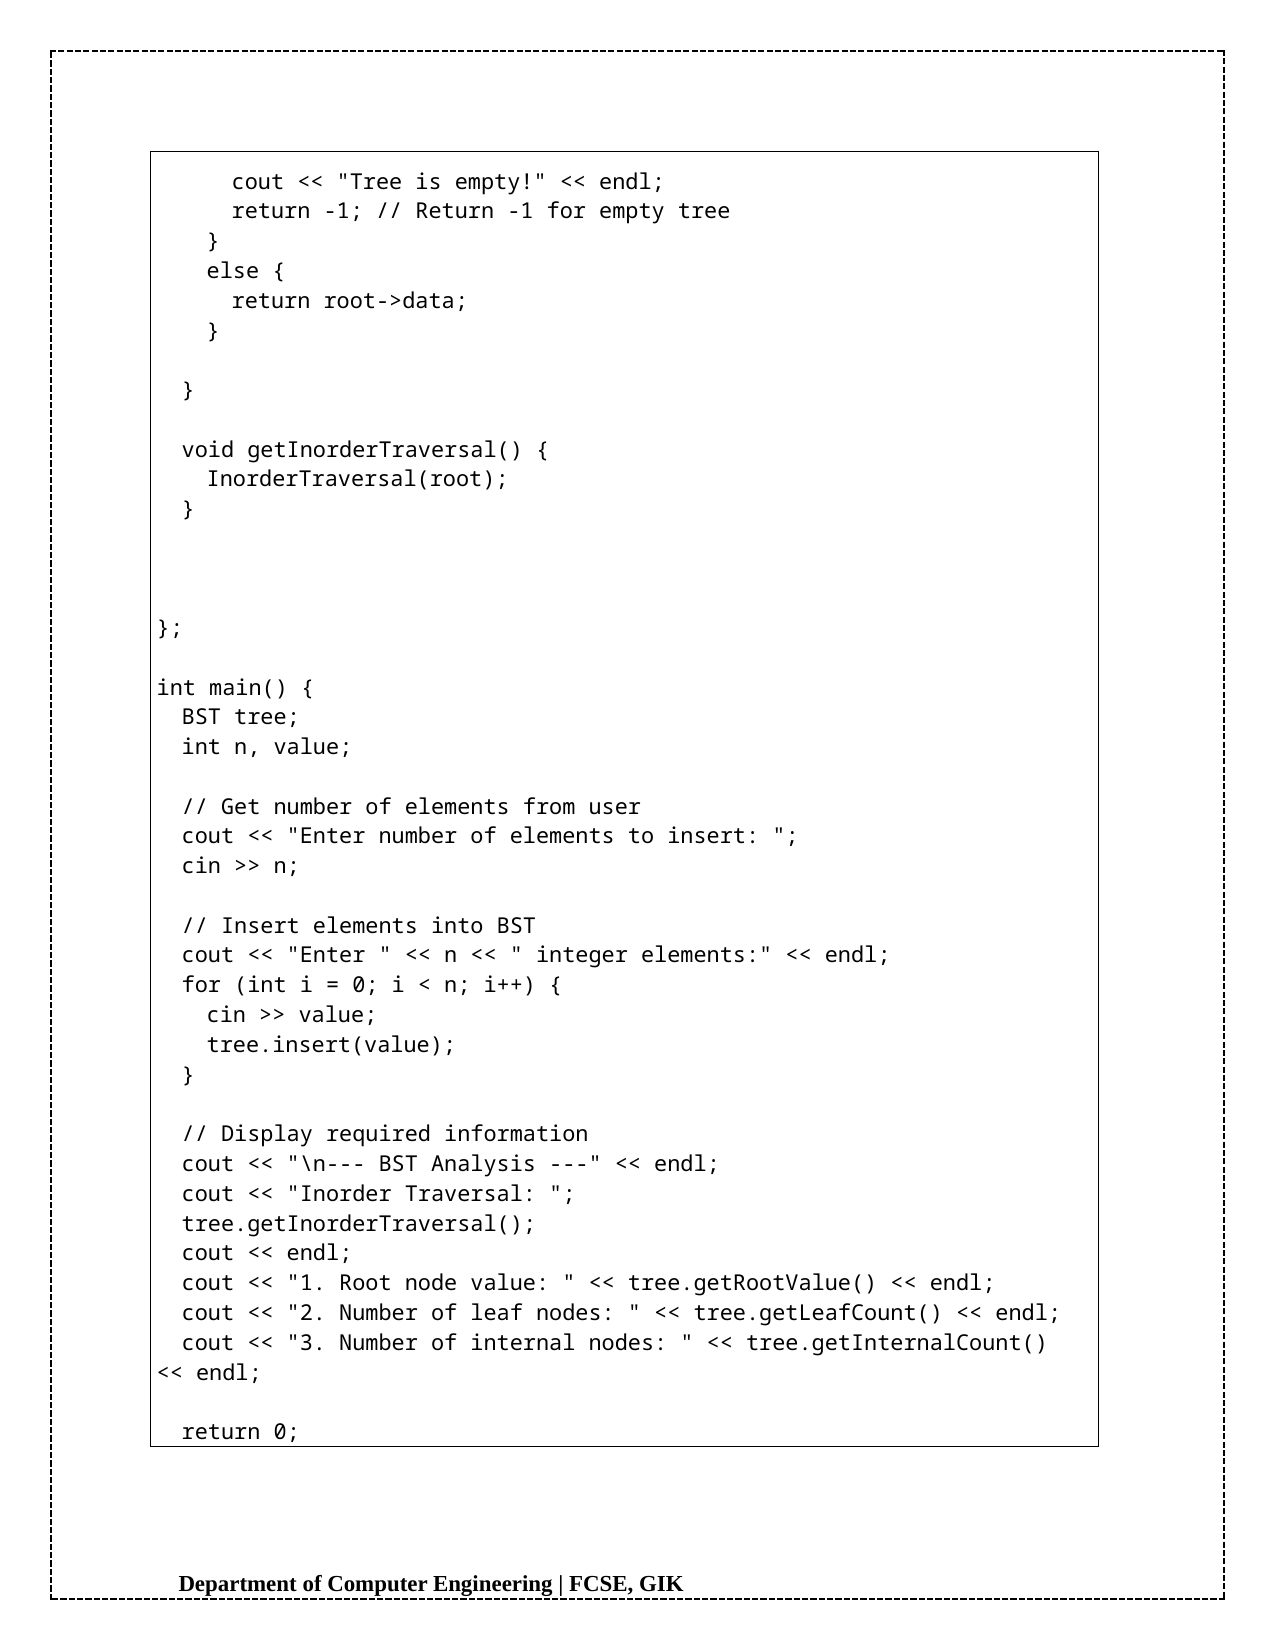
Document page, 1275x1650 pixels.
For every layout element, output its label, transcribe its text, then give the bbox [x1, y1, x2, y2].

table_header cout << "Tree is empty!" << endl; return -1; // Return -1 for empty tree } else { return root->data; } } void getInorderTraversal() { InorderTraversal(root); } }; int main() { BST tree; int n, value; // Get number of elements from user cout << "Enter number of elements to insert: "; cin >> n; // Insert elements into BST cout << "Enter " << n << " integer elements:" << endl; for (int i = 0; i < n; i++) { cin >> value; tree.insert(value); } // Display required information cout << "\n--- BST Analysis ---" << endl; cout << "Inorder Traversal: "; tree.getInorderTraversal(); cout << endl; cout << "1. Root node value: " << tree.getRootValue() << endl; cout << "2. Number of leaf nodes: " << tree.getLeafCount() << endl; cout << "3. Number of internal nodes: " << tree.getInternalCount() << endl; return 0; [151, 152, 1098, 1446]
